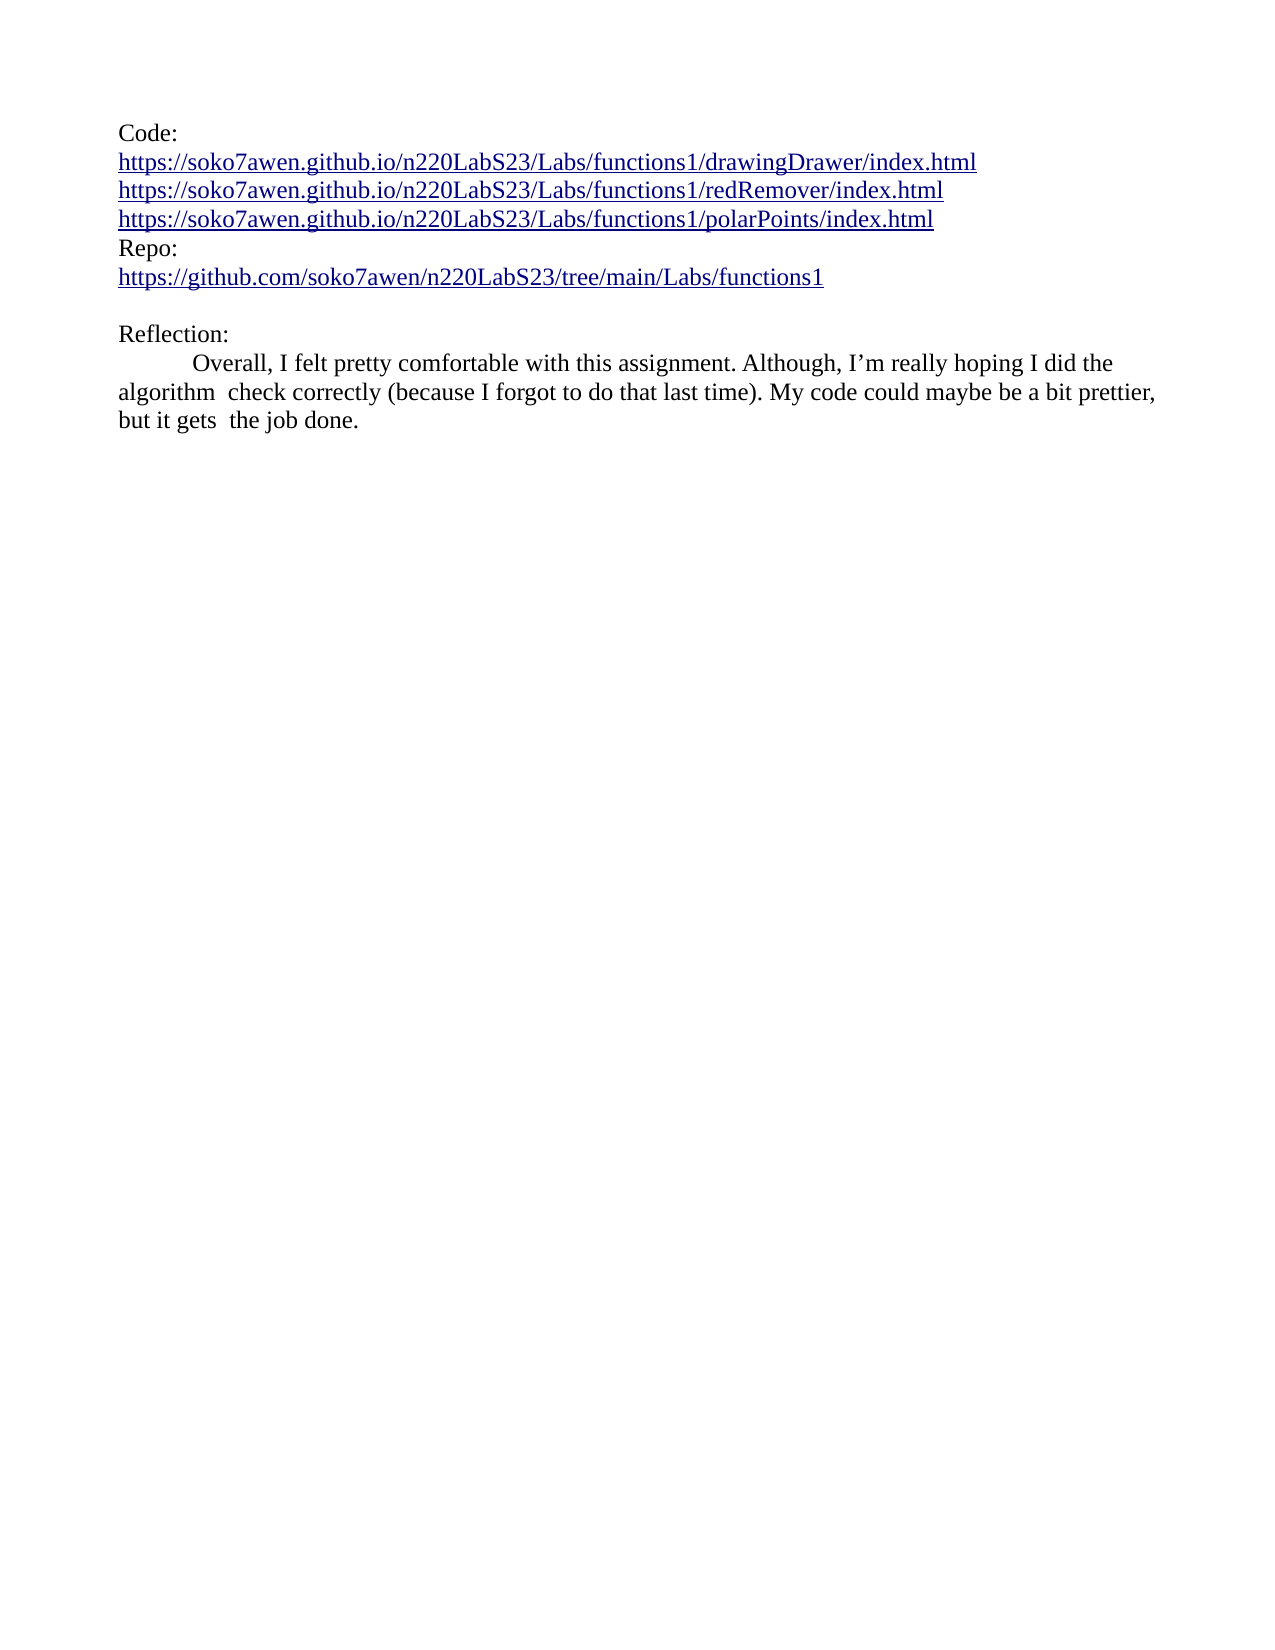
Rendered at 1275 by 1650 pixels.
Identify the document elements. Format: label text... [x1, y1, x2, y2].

text Overall, I felt pretty comfortable with this assignment. Although, I’m really hoping I did the algorithm check correctly (because I forgot to do that last time). My code could maybe be a bit prettier, but it gets the job done. [118, 348, 1157, 434]
text https://soko7awen.github.io/n220LabS23/Labs/functions1/drawingDrawer/index.html [118, 147, 1157, 176]
text Reflection: [118, 319, 1157, 348]
text https://soko7awen.github.io/n220LabS23/Labs/functions1/polarPoints/index.html [118, 204, 1157, 233]
text https://soko7awen.github.io/n220LabS23/Labs/functions1/redRemover/index.html [118, 176, 1157, 204]
text https://github.com/soko7awen/n220LabS23/tree/main/Labs/functions1 [118, 262, 1157, 291]
text Repo: [118, 233, 1157, 262]
text Code: [118, 118, 1157, 147]
